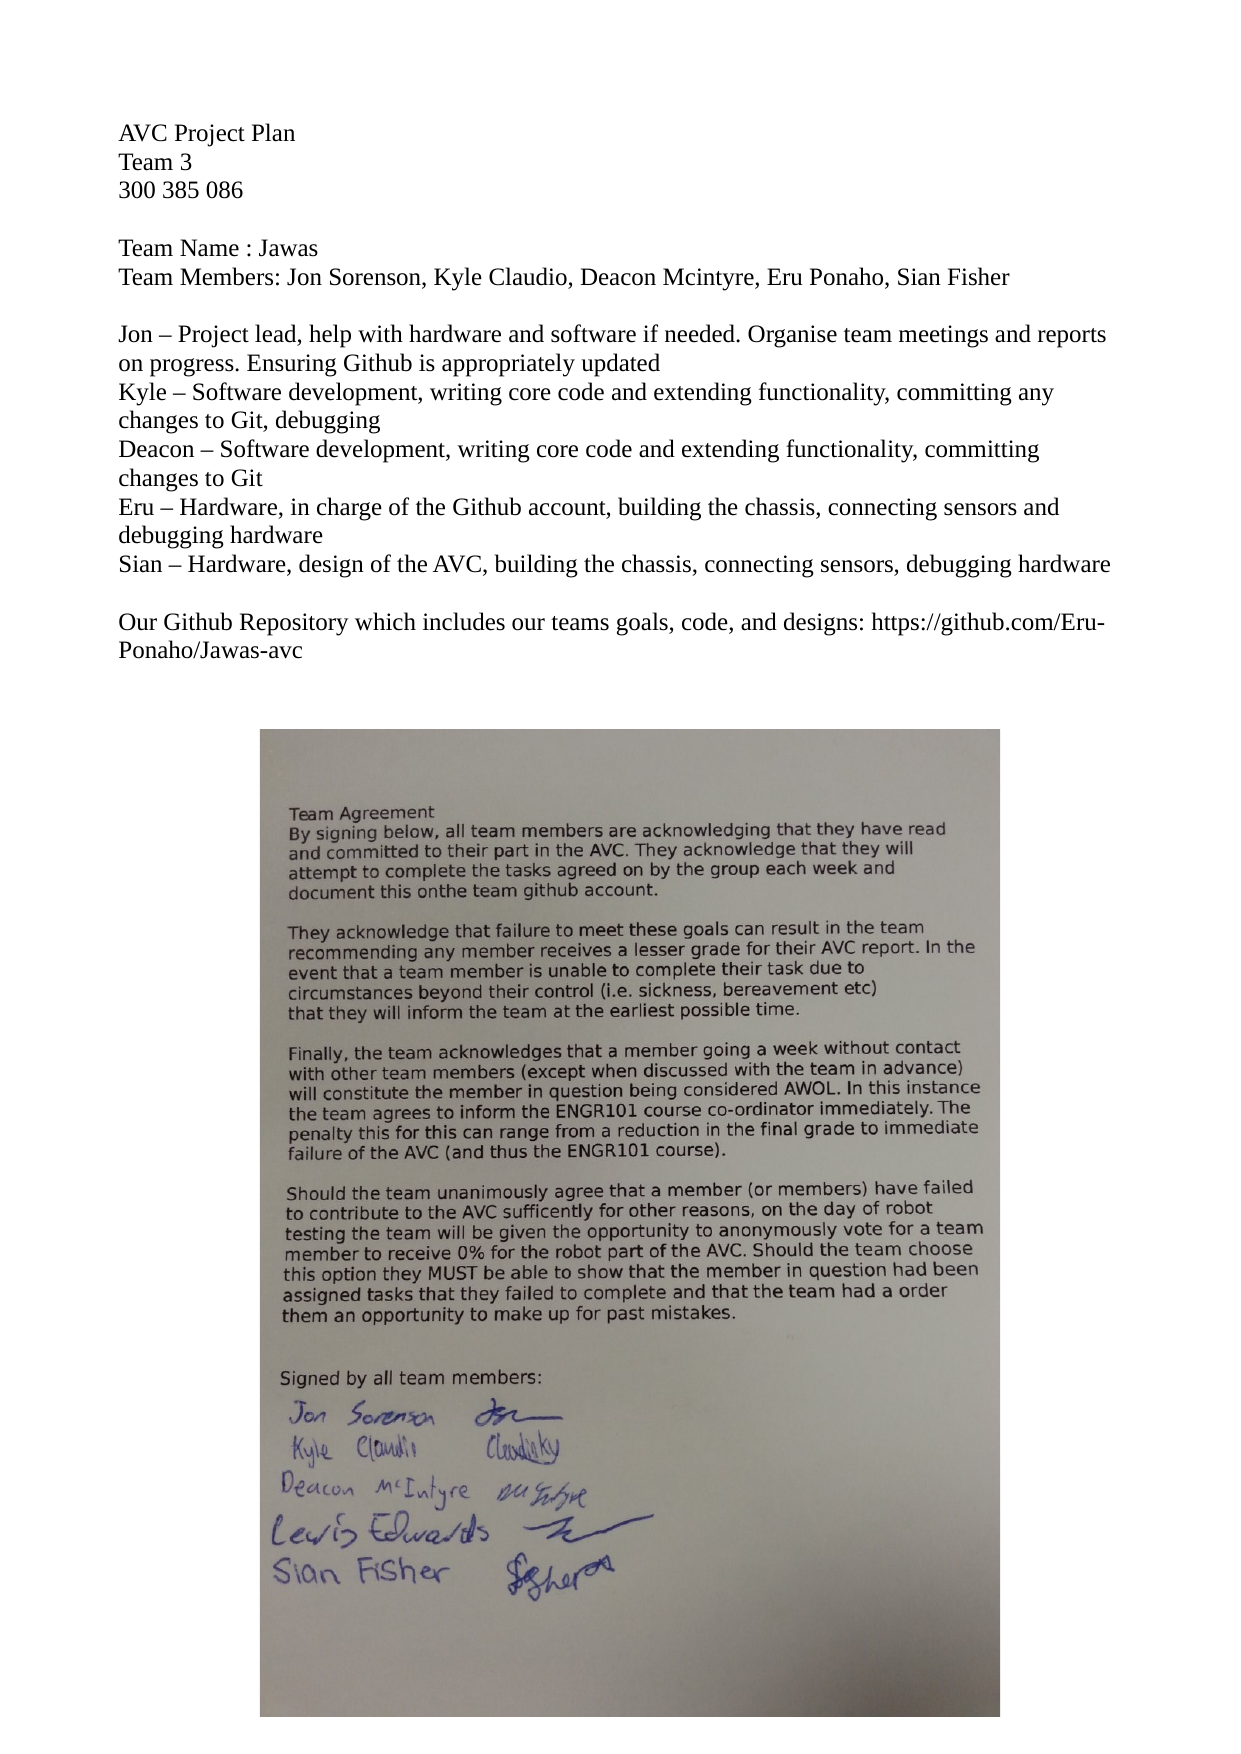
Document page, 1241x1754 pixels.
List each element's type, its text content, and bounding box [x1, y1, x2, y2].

text Eru – Hardware, in charge of the Github account, building the chassis, connecting sensors and debugging hardware [118, 492, 1122, 549]
text Kyle – Software development, writing core code and extending functionality, committing any changes to Git, debugging [118, 377, 1122, 434]
text Jon – Project lead, help with hardware and software if needed. Organise team meetings and reports on progress. Ensuring Github is appropriately updated [118, 319, 1122, 377]
text Team 3 [118, 147, 1122, 176]
text Deacon – Software development, writing core code and extending functionality, committing changes to Git [118, 434, 1122, 492]
text Team Members: Jon Sorenson, Kyle Claudio, Deacon Mcintyre, Eru Ponaho, Sian Fisher [118, 262, 1122, 291]
text 300 385 086 [118, 176, 1122, 204]
text Team Name : Jawas [118, 233, 1122, 262]
text Our Github Repository which includes our teams goals, code, and designs: https://github.com/Eru-Ponaho/Jawas-avc [118, 607, 1122, 664]
text AVC Project Plan [118, 118, 1122, 147]
text Sian – Hardware, design of the AVC, building the chassis, connecting sensors, debugging hardware [118, 549, 1122, 578]
picture [259, 729, 1001, 1717]
